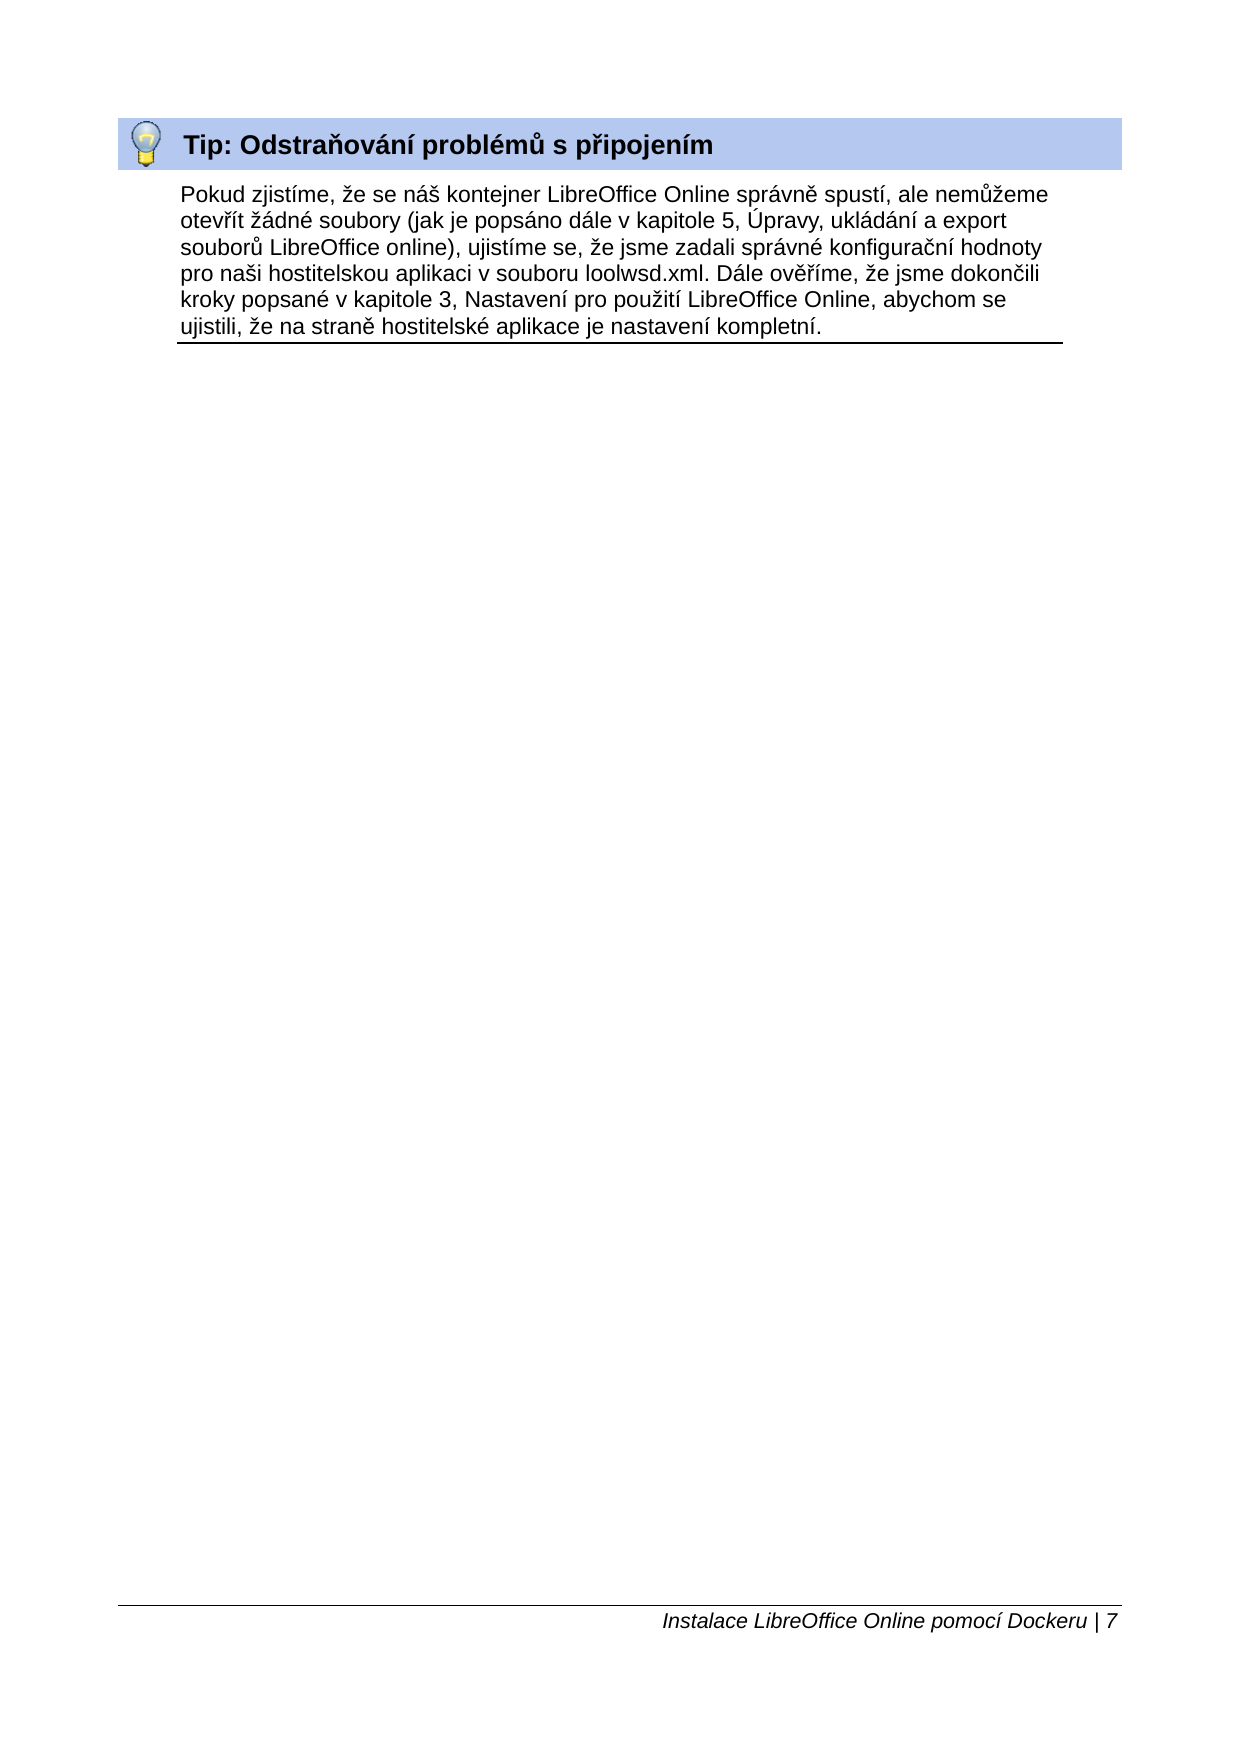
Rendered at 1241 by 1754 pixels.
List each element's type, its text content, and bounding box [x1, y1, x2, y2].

picture [119, 119, 170, 170]
text Pokud zjistíme, že se náš kontejner LibreOffice Online správně spustí, ale nemůžeme otevřít žádné soubory (jak je popsáno dále v kapitole 5, Úpravy, ukládání a export souborů LibreOffice online), ujistíme se, že jsme zadali správné konfigurační hodnoty pro naši hostitelskou aplikaci v souboru loolwsd.xml. Dále ověříme, že jsme dokončili kroky popsané v kapitole 3, Nastavení pro použití LibreOffice Online, abychom se ujistili, že na straně hostitelské aplikace je nastavení kompletní. [177, 178, 1063, 342]
subtitle Tip: Odstraňování problémů s připojením [118, 118, 1122, 170]
